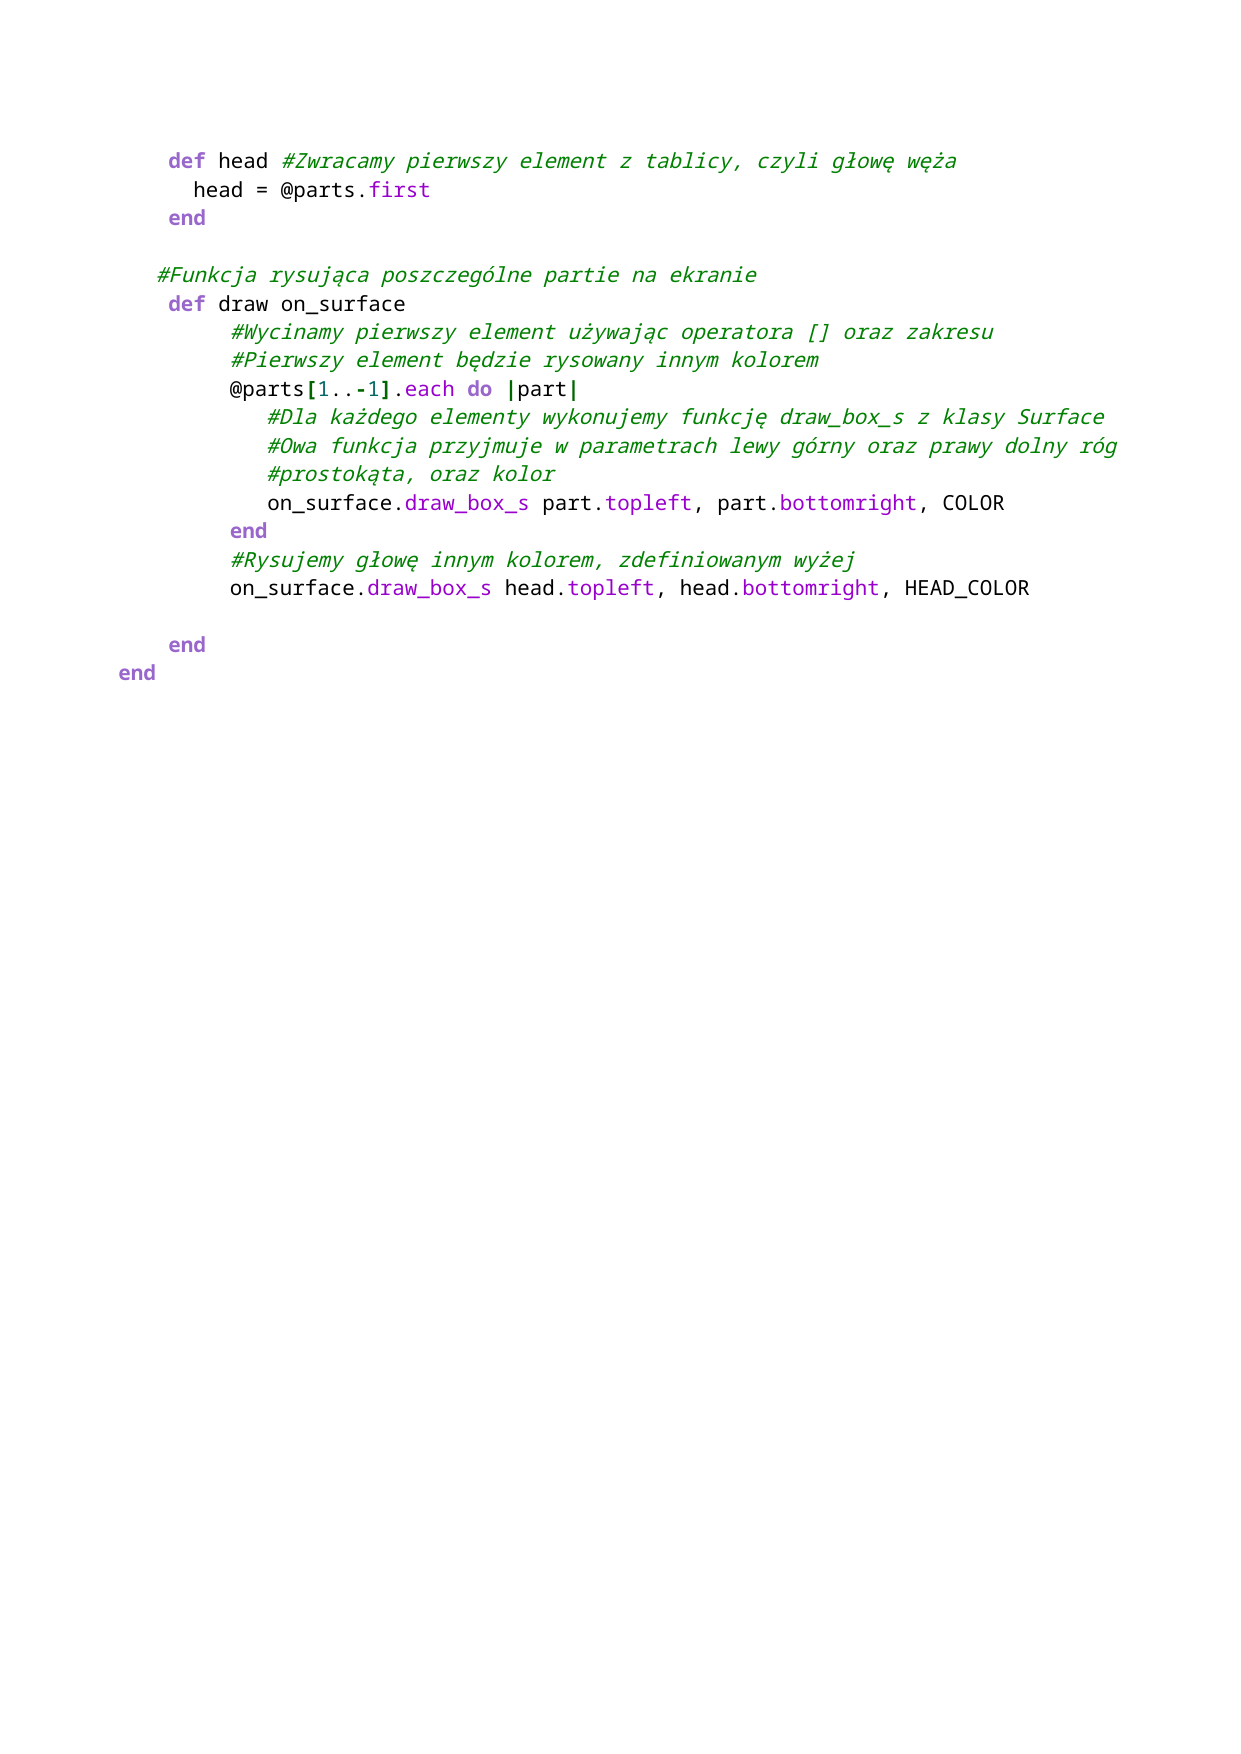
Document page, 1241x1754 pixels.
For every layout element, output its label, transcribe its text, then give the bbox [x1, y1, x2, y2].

text #Dla każdego elementy wykonujemy funkcję draw_box_s z klasy Surface [118, 402, 1122, 431]
text #Rysujemy głowę innym kolorem, zdefiniowanym wyżej [118, 545, 1122, 573]
text #Pierwszy element będzie rysowany innym kolorem [118, 346, 1122, 374]
text #Wycinamy pierwszy element używając operatora [] oraz zakresu [118, 317, 1122, 346]
text on_surface.draw_box_s part.topleft, part.bottomright, COLOR [118, 488, 1122, 516]
text end [118, 630, 1122, 658]
text head = @parts.first [118, 175, 1122, 203]
text #Funkcja rysująca poszczególne partie na ekranie [118, 260, 1122, 289]
text def draw on_surface [118, 289, 1122, 317]
text #Owa funkcja przyjmuje w parametrach lewy górny oraz prawy dolny róg #prostokąta, oraz kolor [118, 431, 1122, 488]
text end [118, 203, 1122, 232]
text @parts[1..-1].each do |part| [118, 374, 1122, 402]
text end [118, 516, 1122, 545]
text def head #Zwracamy pierwszy element z tablicy, czyli głowę węża [118, 147, 1122, 175]
text on_surface.draw_box_s head.topleft, head.bottomright, HEAD_COLOR [118, 573, 1122, 602]
text end [118, 658, 1122, 687]
